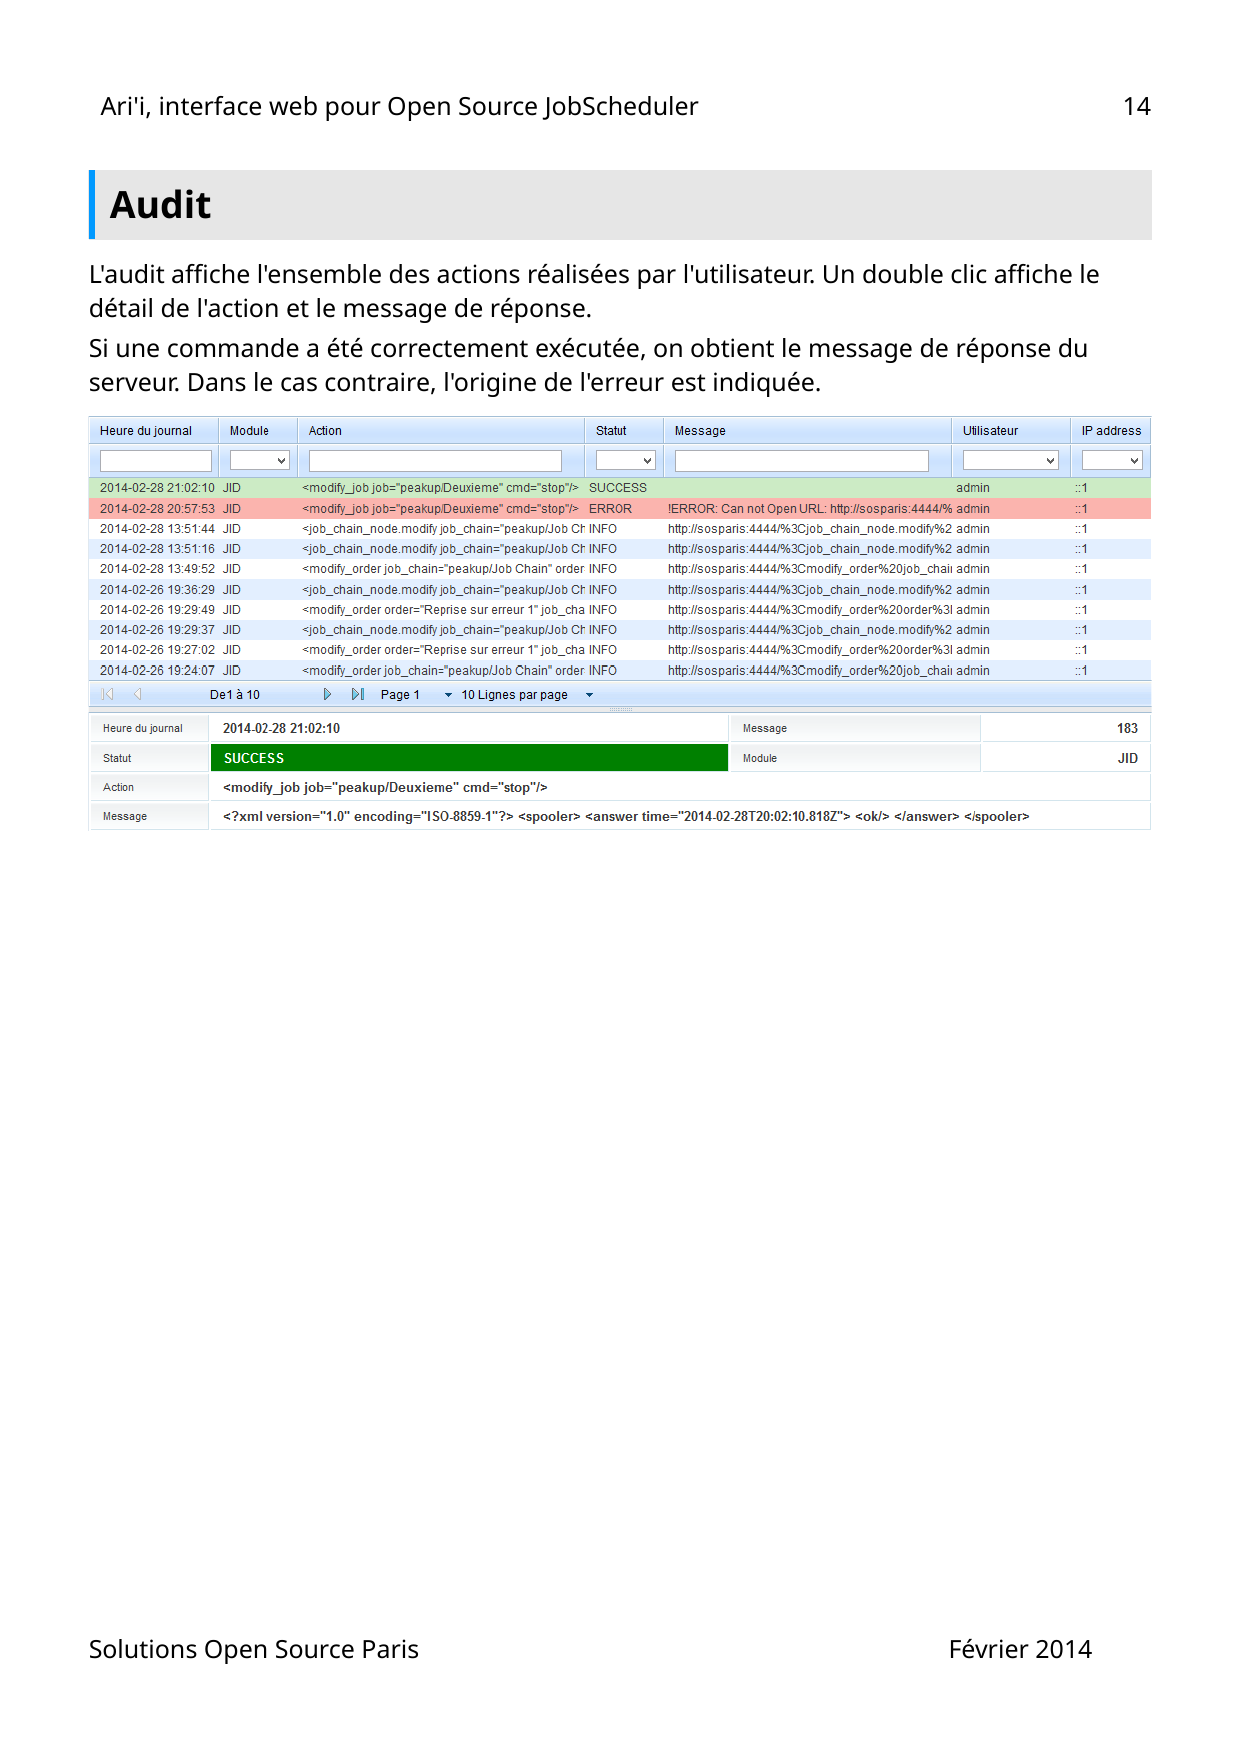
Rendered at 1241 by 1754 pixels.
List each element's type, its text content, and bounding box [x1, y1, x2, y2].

text L'audit affiche l'ensemble des actions réalisées par l'utilisateur. Un double clic affiche le détail de l'action et le message de réponse. [88, 256, 1152, 324]
text Si une commande a été correctement exécutée, on obtient le message de réponse du serveur. Dans le cas contraire, l'origine de l'erreur est indiquée. [88, 331, 1152, 399]
subtitle Audit [95, 171, 1151, 239]
